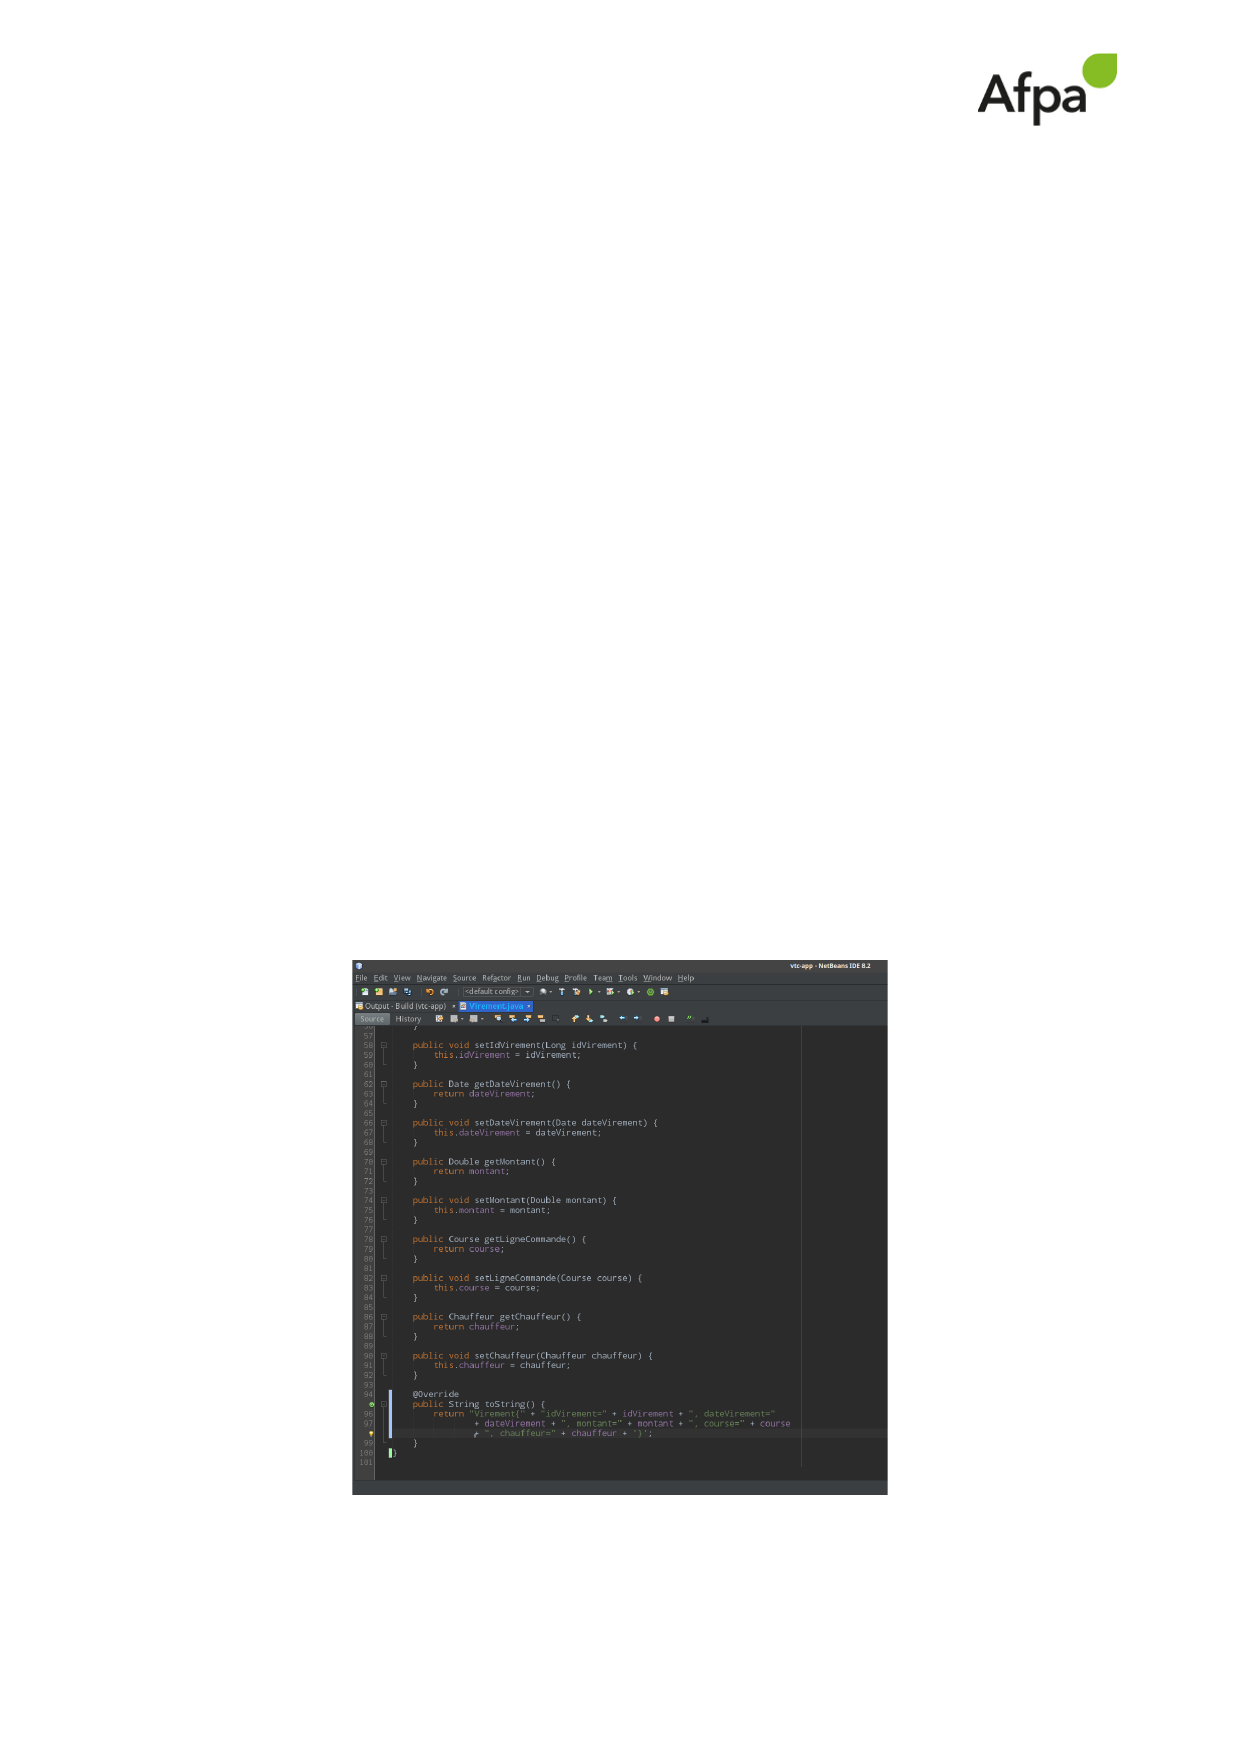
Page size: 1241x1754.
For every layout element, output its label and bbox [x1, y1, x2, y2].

picture [977, 53, 1117, 126]
picture [352, 960, 888, 1495]
